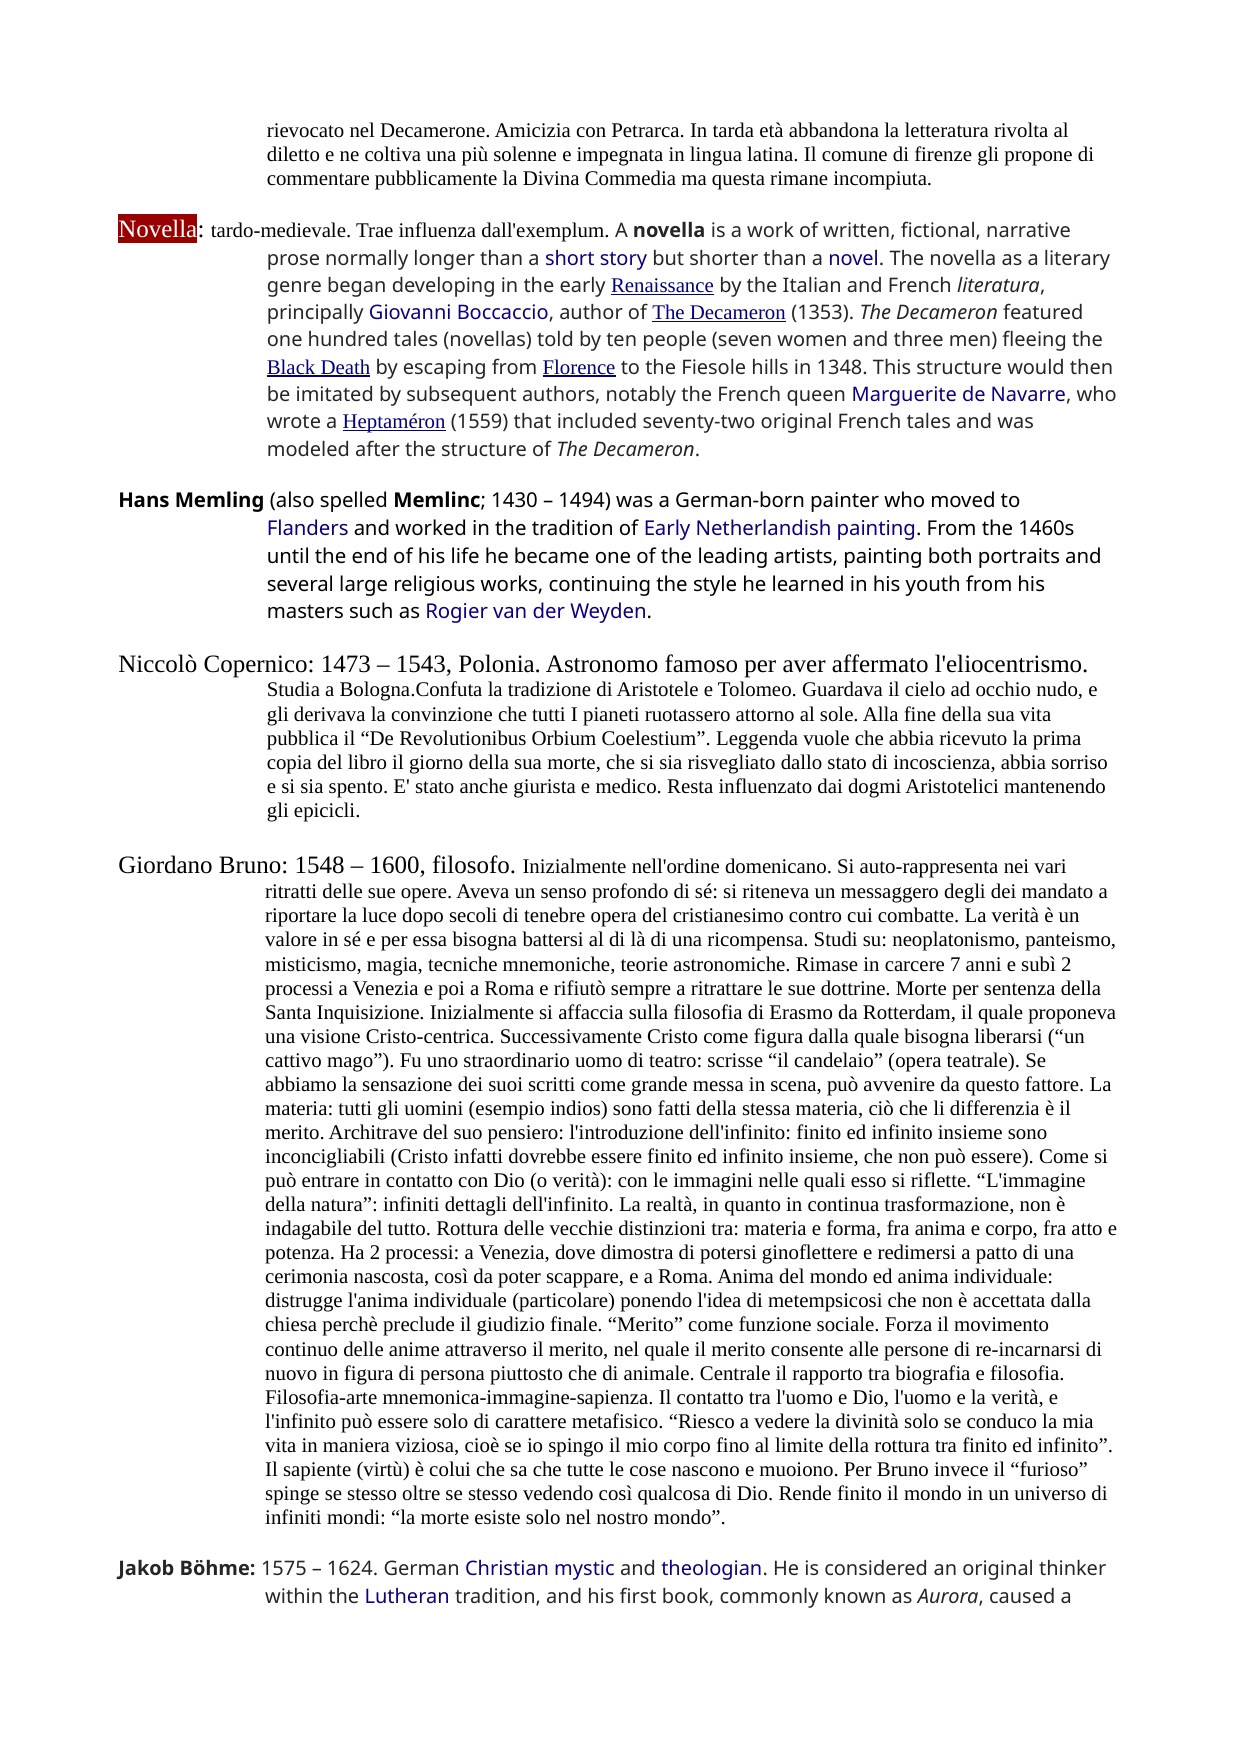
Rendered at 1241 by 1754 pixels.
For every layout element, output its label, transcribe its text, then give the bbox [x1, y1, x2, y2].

text Novella: tardo-medievale. Trae influenza dall'exemplum. A novella is a work of written, fictional, narrative prose normally longer than a short story but shorter than a novel. The novella as a literary genre began developing in the early Renaissance by the Italian and French literatura, principally Giovanni Boccaccio, author of The Decameron (1353). The Decameron featured one hundred tales (novellas) told by ten people (seven women and three men) fleeing the Black Death by escaping from Florence to the Fiesole hills in 1348. This structure would then be imitated by subsequent authors, notably the French queen Marguerite de Navarre, who wrote a Heptaméron (1559) that included seventy-two original French tales and was modeled after the structure of The Decameron. [118, 214, 1122, 462]
text Jakob Böhme: 1575 – 1624. German Christian mystic and theologian. He is considered an original thinker within the Lutheran tradition, and his first book, commonly known as Aurora, caused a [118, 1553, 1122, 1610]
text Giordano Bruno: 1548 – 1600, filosofo. Inizialmente nell'ordine domenicano. Si auto-rappresenta nei vari ritratti delle sue opere. Aveva un senso profondo di sé: si riteneva un messaggero degli dei mandato a riportare la luce dopo secoli di tenebre opera del cristianesimo contro cui combatte. La verità è un valore in sé e per essa bisogna battersi al di là di una ricompensa. Studi su: neoplatonismo, panteismo, misticismo, magia, tecniche mnemoniche, teorie astronomiche. Rimase in carcere 7 anni e subì 2 processi a Venezia e poi a Roma e rifiutò sempre a ritrattare le sue dottrine. Morte per sentenza della Santa Inquisizione. Inizialmente si affaccia sulla filosofia di Erasmo da Rotterdam, il quale proponeva una visione Cristo-centrica. Successivamente Cristo come figura dalla quale bisogna liberarsi (“un cattivo mago”). Fu uno straordinario uomo di teatro: scrisse “il candelaio” (opera teatrale). Se abbiamo la sensazione dei suoi scritti come grande messa in scena, può avvenire da questo fattore. La materia: tutti gli uomini (esempio indios) sono fatti della stessa materia, ciò che li differenzia è il merito. Architrave del suo pensiero: l'introduzione dell'infinito: finito ed infinito insieme sono inconcigliabili (Cristo infatti dovrebbe essere finito ed infinito insieme, che non può essere). Come si può entrare in contatto con Dio (o verità): con le immagini nelle quali esso si riflette. “L'immagine della natura”: infiniti dettagli dell'infinito. La realtà, in quanto in continua trasformazione, non è indagabile del tutto. Rottura delle vecchie distinzioni tra: materia e forma, fra anima e corpo, fra atto e potenza. Ha 2 processi: a Venezia, dove dimostra di potersi ginoflettere e redimersi a patto di una cerimonia nascosta, così da poter scappare, e a Roma. Anima del mondo ed anima individuale: distrugge l'anima individuale (particolare) ponendo l'idea di metempsicosi che non è accettata dalla chiesa perchè preclude il giudizio finale. “Merito” come funzione sociale. Forza il movimento continuo delle anime attraverso il merito, nel quale il merito consente alle persone di re-incarnarsi di nuovo in figura di persona piuttosto che di animale. Centrale il rapporto tra biografia e filosofia. Filosofia-arte mnemonica-immagine-sapienza. Il contatto tra l'uomo e Dio, l'uomo e la verità, e l'infinito può essere solo di carattere metafisico. “Riesco a vedere la divinità solo se conduco la mia vita in maniera viziosa, cioè se io spingo il mio corpo fino al limite della rottura tra finito ed infinito”. Il sapiente (virtù) è colui che sa che tutte le cose nascono e muoiono. Per Bruno invece il “furioso” spinge se stesso oltre se stesso vedendo così qualcosa di Dio. Rende finito il mondo in un universo di infiniti mondi: “la morte esiste solo nel nostro mondo”. [118, 851, 1122, 1529]
text Hans Memling (also spelled Memlinc; 1430 – 1494) was a German-born painter who moved to Flanders and worked in the tradition of Early Netherlandish painting. From the 1460s until the end of his life he became one of the leading artists, painting both portraits and several large religious works, continuing the style he learned in his youth from his masters such as Rogier van der Weyden. [118, 486, 1122, 624]
text rievocato nel Decamerone. Amicizia con Petrarca. In tarda età abbandona la letteratura rivolta al diletto e ne coltiva una più solenne e impegnata in lingua latina. Il comune di firenze gli propone di commentare pubblicamente la Divina Commedia ma questa rimane incompiuta. [118, 118, 1122, 190]
text Niccolò Copernico: 1473 – 1543, Polonia. Astronomo famoso per aver affermato l'eliocentrismo. Studia a Bologna.Confuta la tradizione di Aristotele e Tolomeo. Guardava il cielo ad occhio nudo, e gli derivava la convinzione che tutti I pianeti ruotassero attorno al sole. Alla fine della sua vita pubblica il “De Revolutionibus Orbium Coelestium”. Leggenda vuole che abbia ricevuto la prima copia del libro il giorno della sua morte, che si sia risvegliato dallo stato di incoscienza, abbia sorriso e si sia spento. E' stato anche giurista e medico. Resta influenzato dai dogmi Aristotelici mantenendo gli epicicli. [118, 649, 1122, 822]
